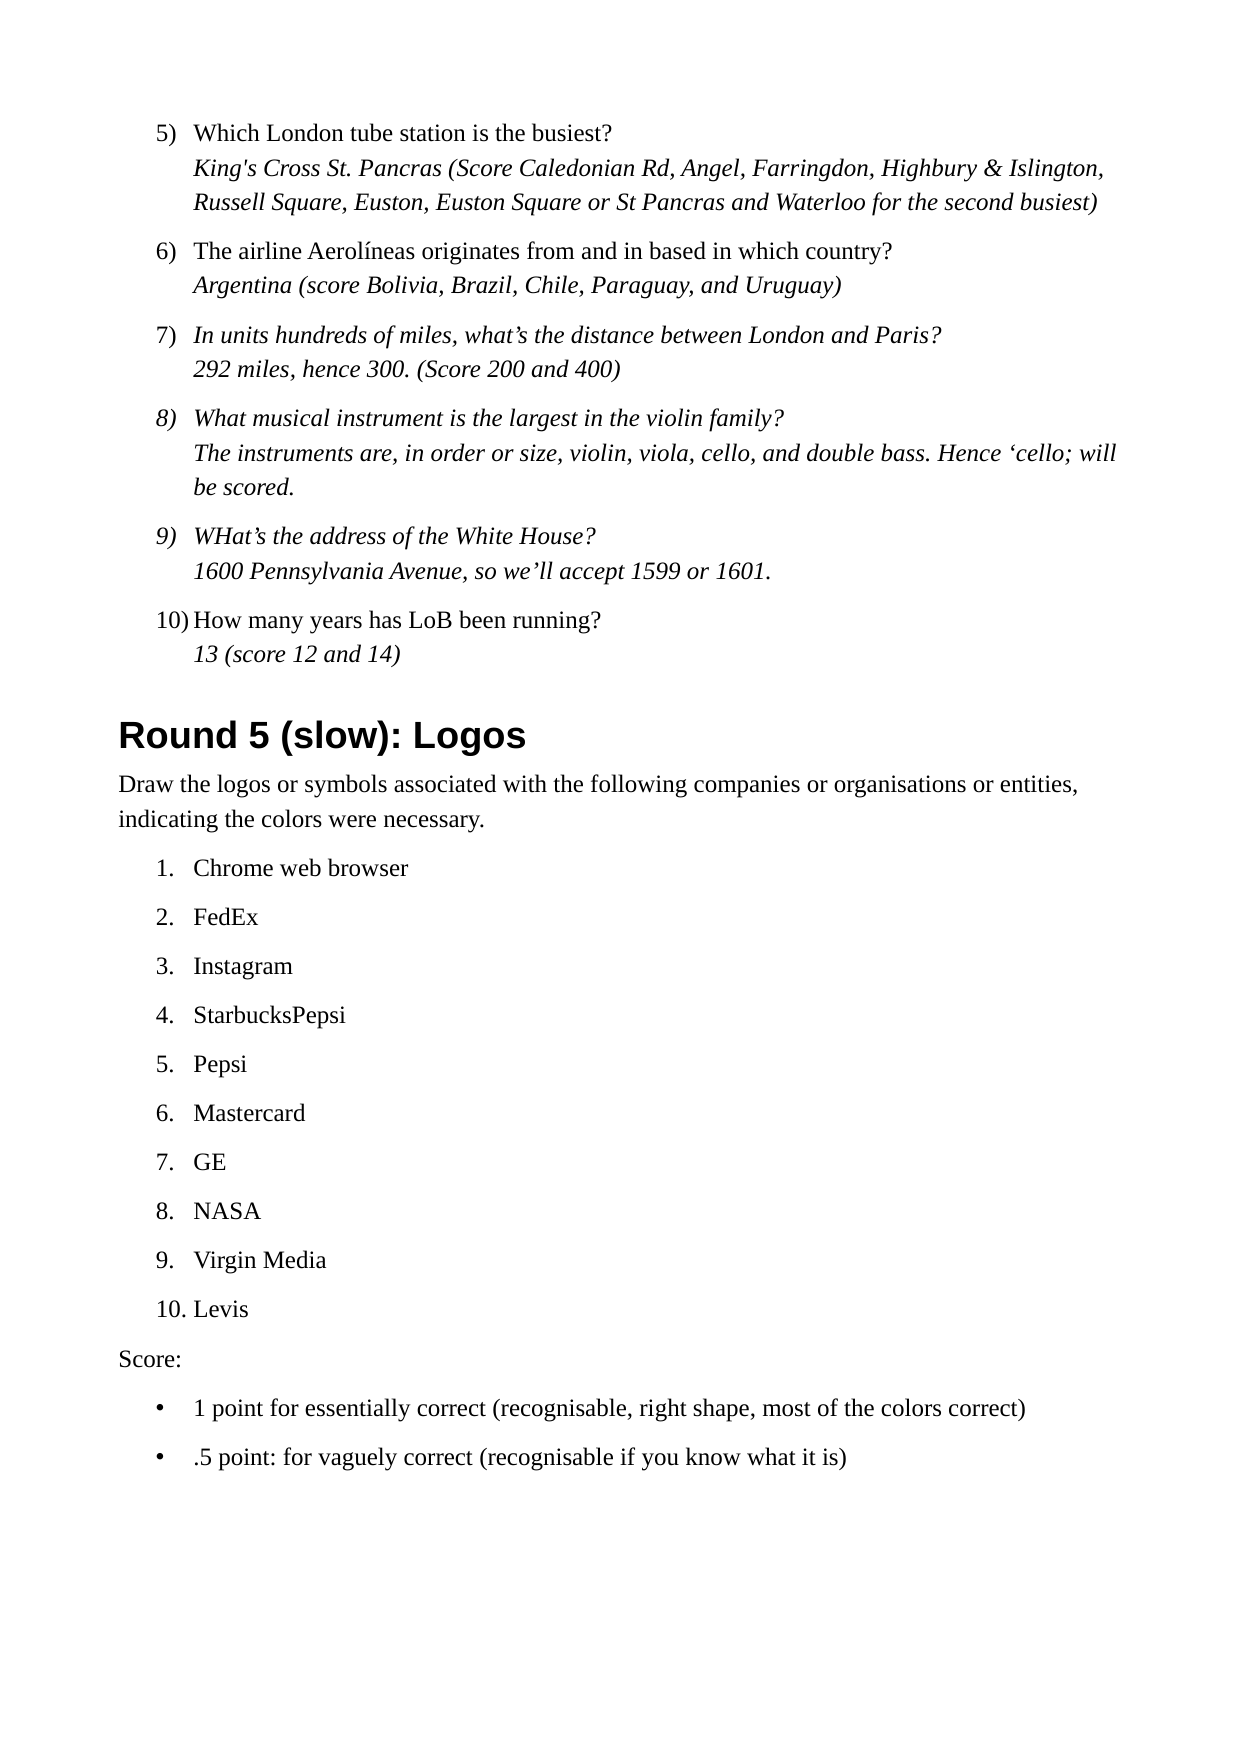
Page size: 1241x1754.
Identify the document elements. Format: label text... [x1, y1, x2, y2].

list NASA [156, 1196, 1122, 1225]
list Which London tube station is the busiest? King's Cross St. Pancras (Score Caledonian Rd, Angel, Farringdon, Highbury & Islington, Russell Square, Euston, Euston Square or St Pancras and Waterloo for the second busiest) [156, 118, 1122, 216]
list In units hundreds of miles, what’s the distance between London and Paris? 292 miles, hence 300. (Score 200 and 400) [156, 320, 1122, 383]
list What musical instrument is the largest in the violin family? The instruments are, in order or size, violin, viola, cello, and double bass. Hence ‘cello; will be scored. [156, 403, 1122, 501]
list The airline Aerolíneas originates from and in based in which country? Argentina (score Bolivia, Brazil, Chile, Paraguay, and Uruguay) [156, 236, 1122, 299]
list Levis [156, 1294, 1122, 1323]
list Virgin Media [156, 1246, 1122, 1274]
subtitle Round 5 (slow): Logos [118, 713, 1122, 757]
list .5 point: for vaguely correct (recognisable if you know what it is) [156, 1442, 1122, 1471]
text Score: [118, 1344, 1122, 1372]
text Draw the logos or symbols associated with the following companies or organisations or entities, indicating the colors were necessary. [118, 769, 1122, 833]
list Pepsi [156, 1049, 1122, 1078]
list WHat’s the address of the White House? 1600 Pennsylvania Avenue, so we’ll accept 1599 or 1601. [156, 521, 1122, 584]
list How many years has LoB been running? 13 (score 12 and 14) [156, 605, 1122, 668]
list Chrome web browser [156, 853, 1122, 882]
list StarbucksPepsi [156, 1000, 1122, 1029]
list 1 point for essentially correct (recognisable, right shape, most of the colors correct) [156, 1393, 1122, 1421]
list FedEx [156, 902, 1122, 931]
list GE [156, 1147, 1122, 1176]
list Instagram [156, 951, 1122, 980]
list Mastercard [156, 1098, 1122, 1127]
